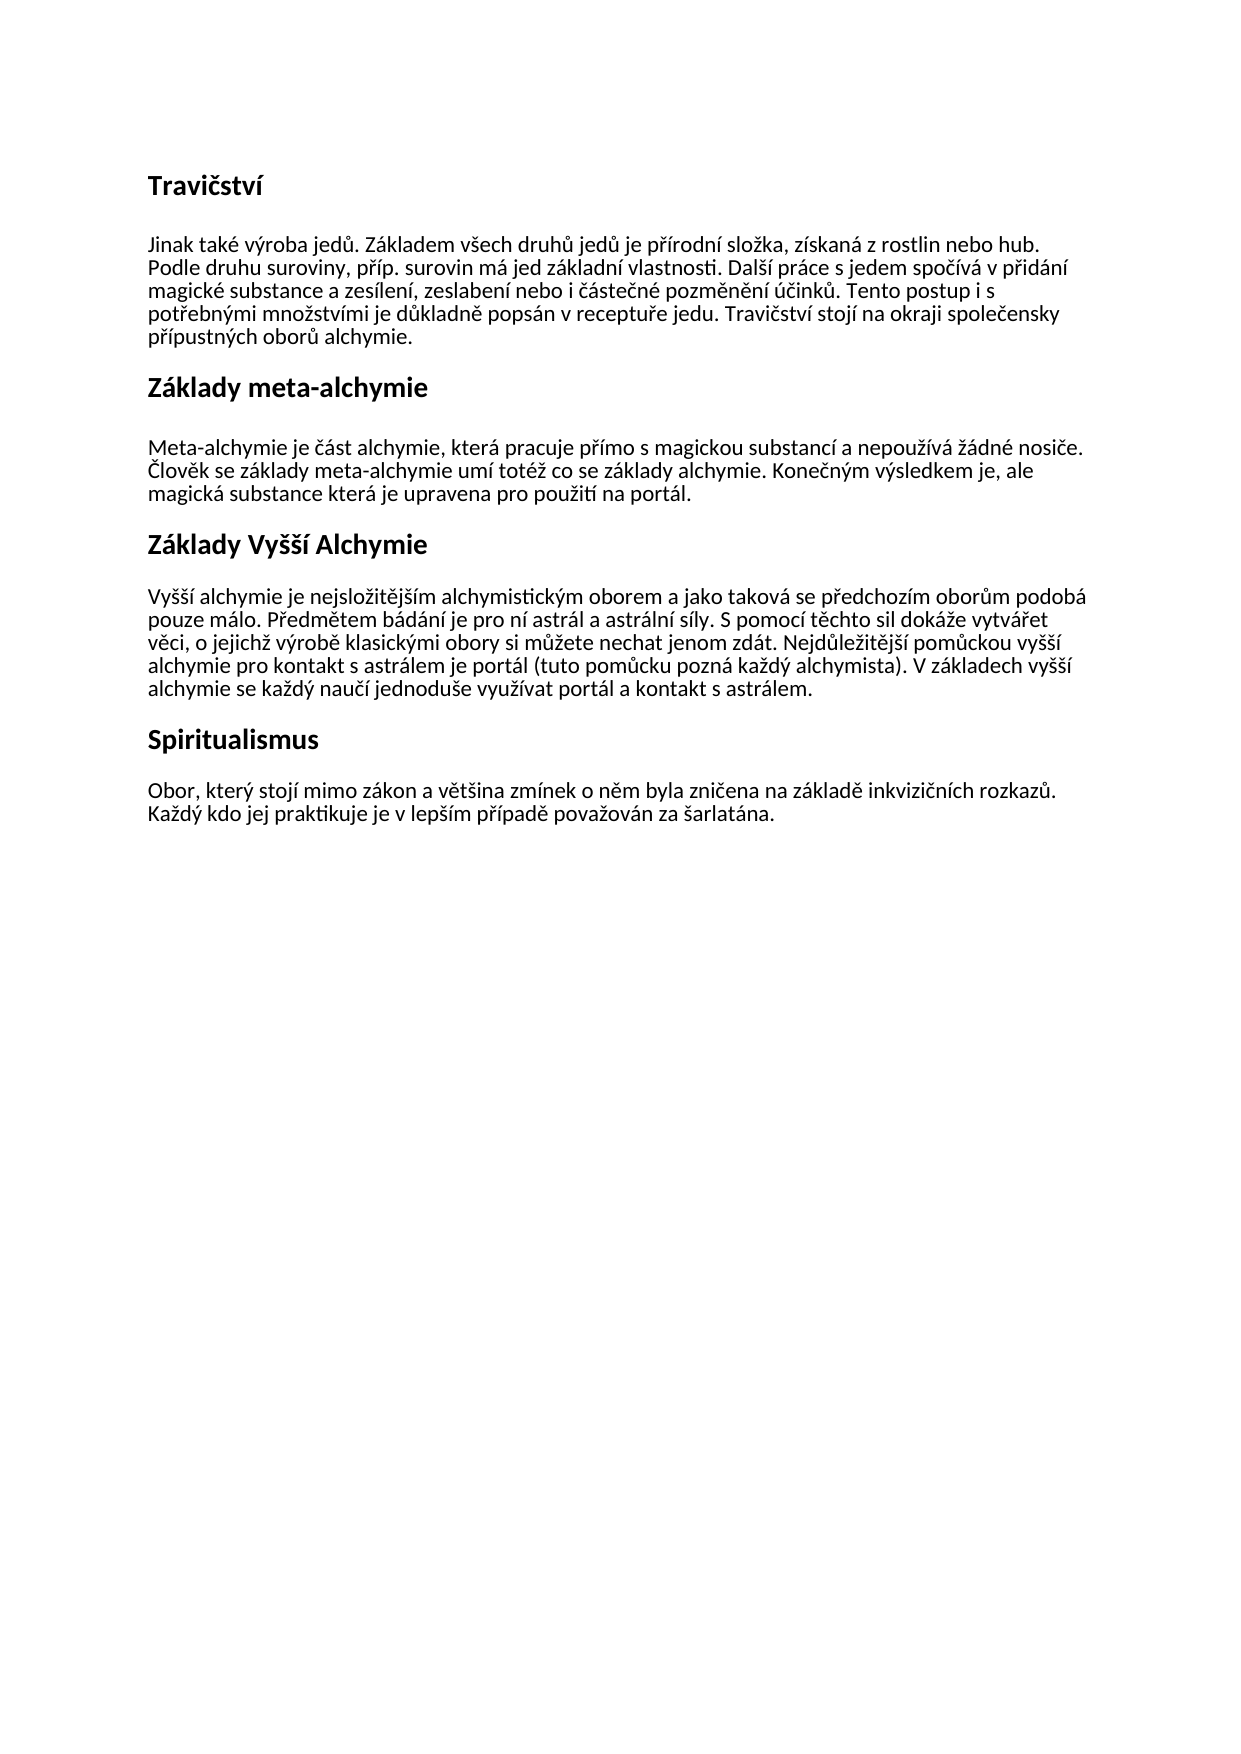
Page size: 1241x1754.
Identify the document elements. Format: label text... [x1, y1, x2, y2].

text Vyšší alchymie je nejsložitějším alchymistickým oborem a jako taková se předchozím oborům podobá pouze málo. Předmětem bádání je pro ní astrál a astrální síly. S pomocí těchto sil dokáže vytvářet věci, o jejichž výrobě klasickými obory si můžete nechat jenom zdát. Nejdůležitější pomůckou vyšší alchymie pro kontakt s astrálem je portál (tuto pomůcku pozná každý alchymista). V základech vyšší alchymie se každý naučí jednoduše využívat portál a kontakt s astrálem. [148, 587, 1093, 702]
text Spiritualismus [148, 727, 1093, 756]
text Základy meta-alchymie [148, 376, 1093, 405]
text Travičství [148, 173, 1093, 202]
text Obor, který stojí mimo zákon a většina zmínek o něm byla zničena na základě inkvizičních rozkazů. Každý kdo jej praktikuje je v lepším případě považován za šarlatána. [148, 782, 1093, 828]
text Základy Vyšší Alchymie [148, 533, 1093, 562]
text Jinak také výroba jedů. Základem všech druhů jedů je přírodní složka, získaná z rostlin nebo hub. Podle druhu suroviny, příp. surovin má jed základní vlastnosti. Další práce s jedem spočívá v přidání magické substance a zesílení, zeslabení nebo i částečné pozměnění účinků. Tento postup i s potřebnými množstvími je důkladně popsán v receptuře jedu. Travičství stojí na okraji společensky přípustných oborů alchymie. [148, 236, 1093, 350]
text Meta-alchymie je část alchymie, která pracuje přímo s magickou substancí a nepoužívá žádné nosiče. Člověk se základy meta-alchymie umí totéž co se základy alchymie. Konečným výsledkem je, ale magická substance která je upravena pro použití na portál. [148, 438, 1093, 507]
